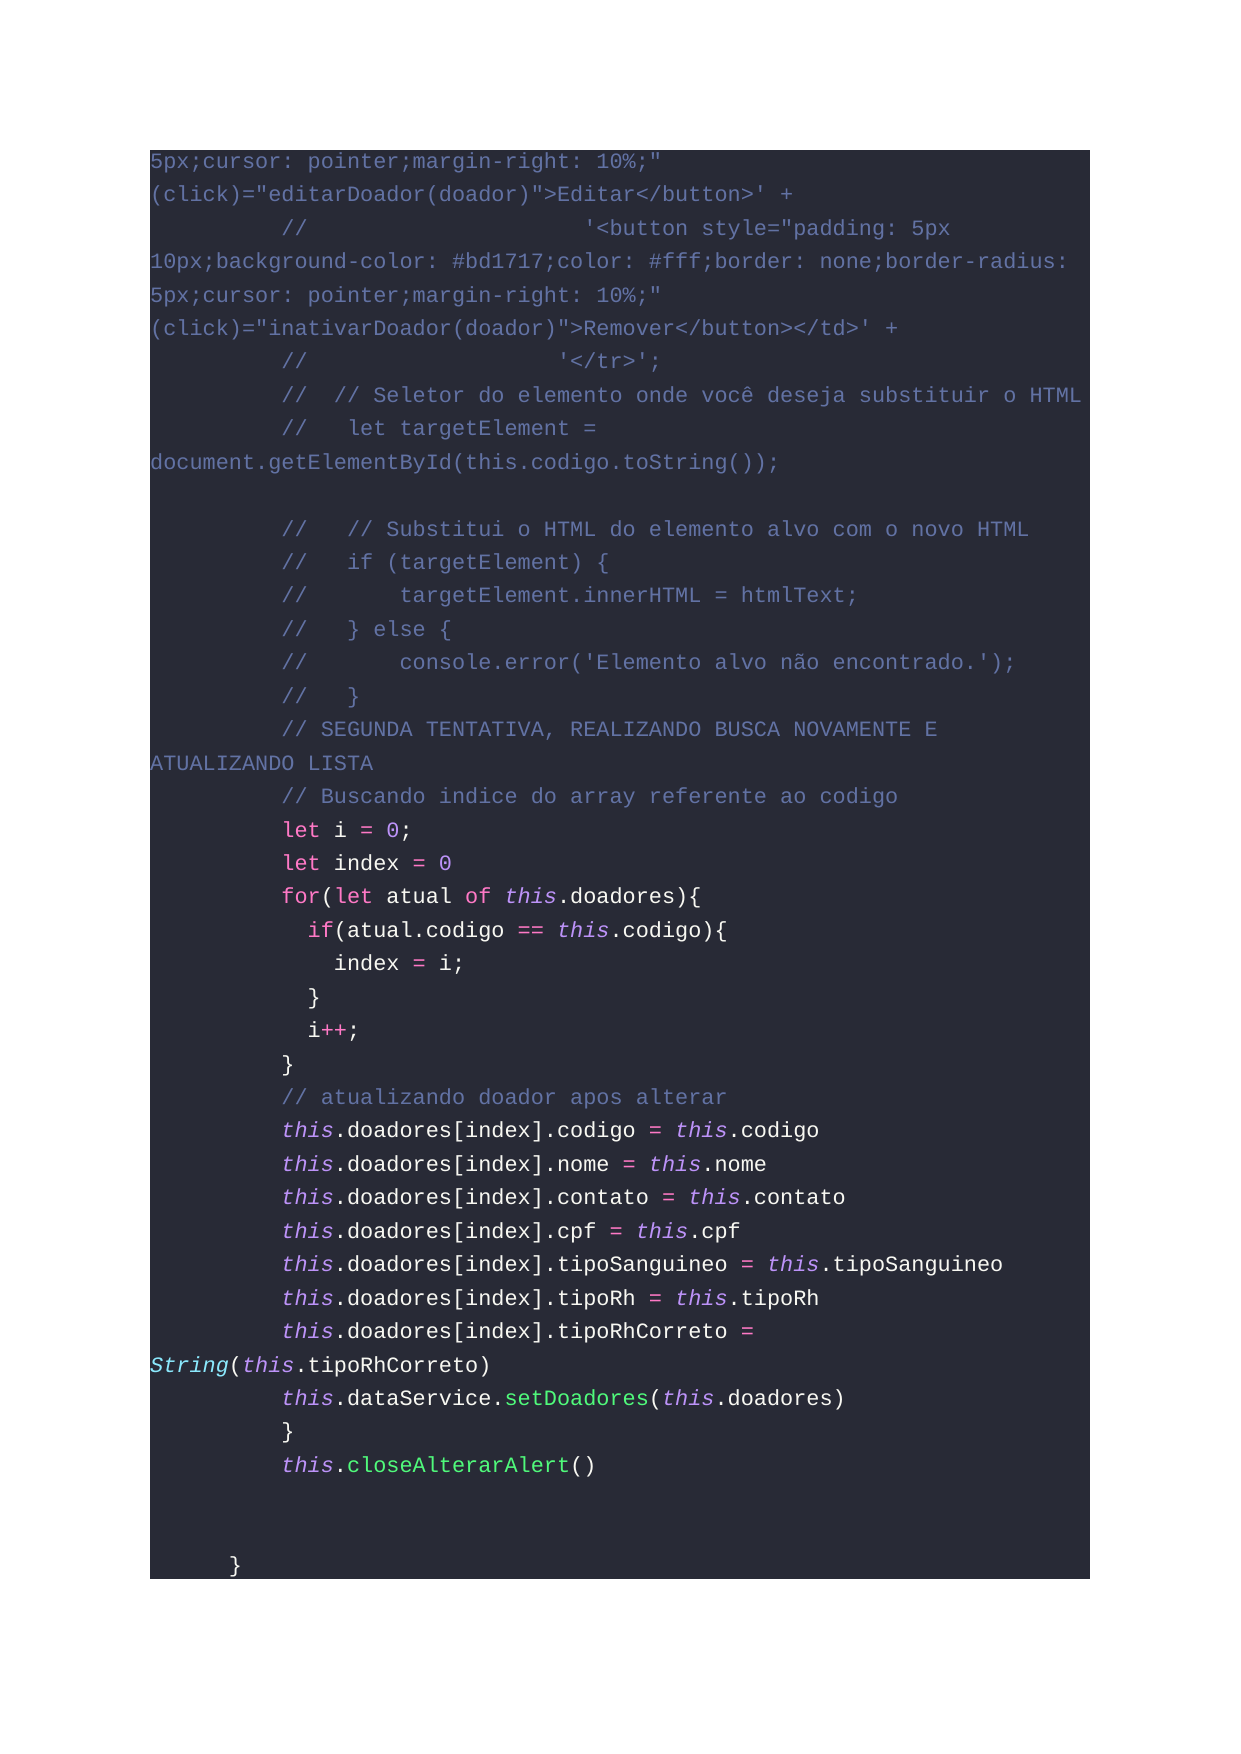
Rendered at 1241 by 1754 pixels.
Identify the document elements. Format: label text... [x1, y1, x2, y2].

text // targetElement.innerHTML = htmlText; [150, 585, 1090, 609]
text i++; [150, 1019, 1090, 1044]
text this.doadores[index].cpf = this.cpf [150, 1220, 1090, 1245]
text } [150, 986, 1090, 1011]
text this.doadores[index].codigo = this.codigo [150, 1120, 1090, 1144]
text let index = 0 [150, 852, 1090, 877]
text index = i; [150, 952, 1090, 977]
text this.doadores[index].tipoSanguineo = this.tipoSanguineo [150, 1253, 1090, 1278]
text // // Substitui o HTML do elemento alvo com o novo HTML [150, 518, 1090, 543]
text // let targetElement = document.getElementById(this.codigo.toString()); [150, 417, 1090, 476]
text } [150, 1053, 1090, 1078]
text // SEGUNDA TENTATIVA, REALIZANDO BUSCA NOVAMENTE E ATUALIZANDO LISTA [150, 718, 1090, 777]
text this.doadores[index].tipoRh = this.tipoRh [150, 1287, 1090, 1312]
text this.doadores[index].nome = this.nome [150, 1153, 1090, 1178]
text this.doadores[index].tipoRhCorreto = String(this.tipoRhCorreto) [150, 1320, 1090, 1378]
text // console.error('Elemento alvo não encontrado.'); [150, 652, 1090, 676]
text 5px;cursor: pointer;margin-right: 10%;" (click)="editarDoador(doador)">Editar</button>' + [150, 150, 1090, 208]
text // '<button style="padding: 5px 10px;background-color: #bd1717;color: #fff;border: none;border-radius: 5px;cursor: pointer;margin-right: 10%;" (click)="inativarDoador(doador)">Remover</button></td>' + [150, 217, 1090, 342]
text // atualizando doador apos alterar [150, 1086, 1090, 1111]
text // Buscando indice do array referente ao codigo [150, 785, 1090, 810]
text } [150, 1421, 1090, 1445]
text // } else { [150, 618, 1090, 643]
text // // Seletor do elemento onde você deseja substituir o HTML [150, 384, 1090, 409]
text if(atual.codigo == this.codigo){ [150, 919, 1090, 944]
text this.doadores[index].contato = this.contato [150, 1187, 1090, 1211]
text for(let atual of this.doadores){ [150, 886, 1090, 910]
text this.dataService.setDoadores(this.doadores) [150, 1387, 1090, 1412]
text // if (targetElement) { [150, 551, 1090, 576]
text // '</tr>'; [150, 351, 1090, 375]
text } [150, 1554, 1090, 1579]
text let i = 0; [150, 819, 1090, 843]
text // } [150, 685, 1090, 710]
text this.closeAlterarAlert() [150, 1454, 1090, 1479]
